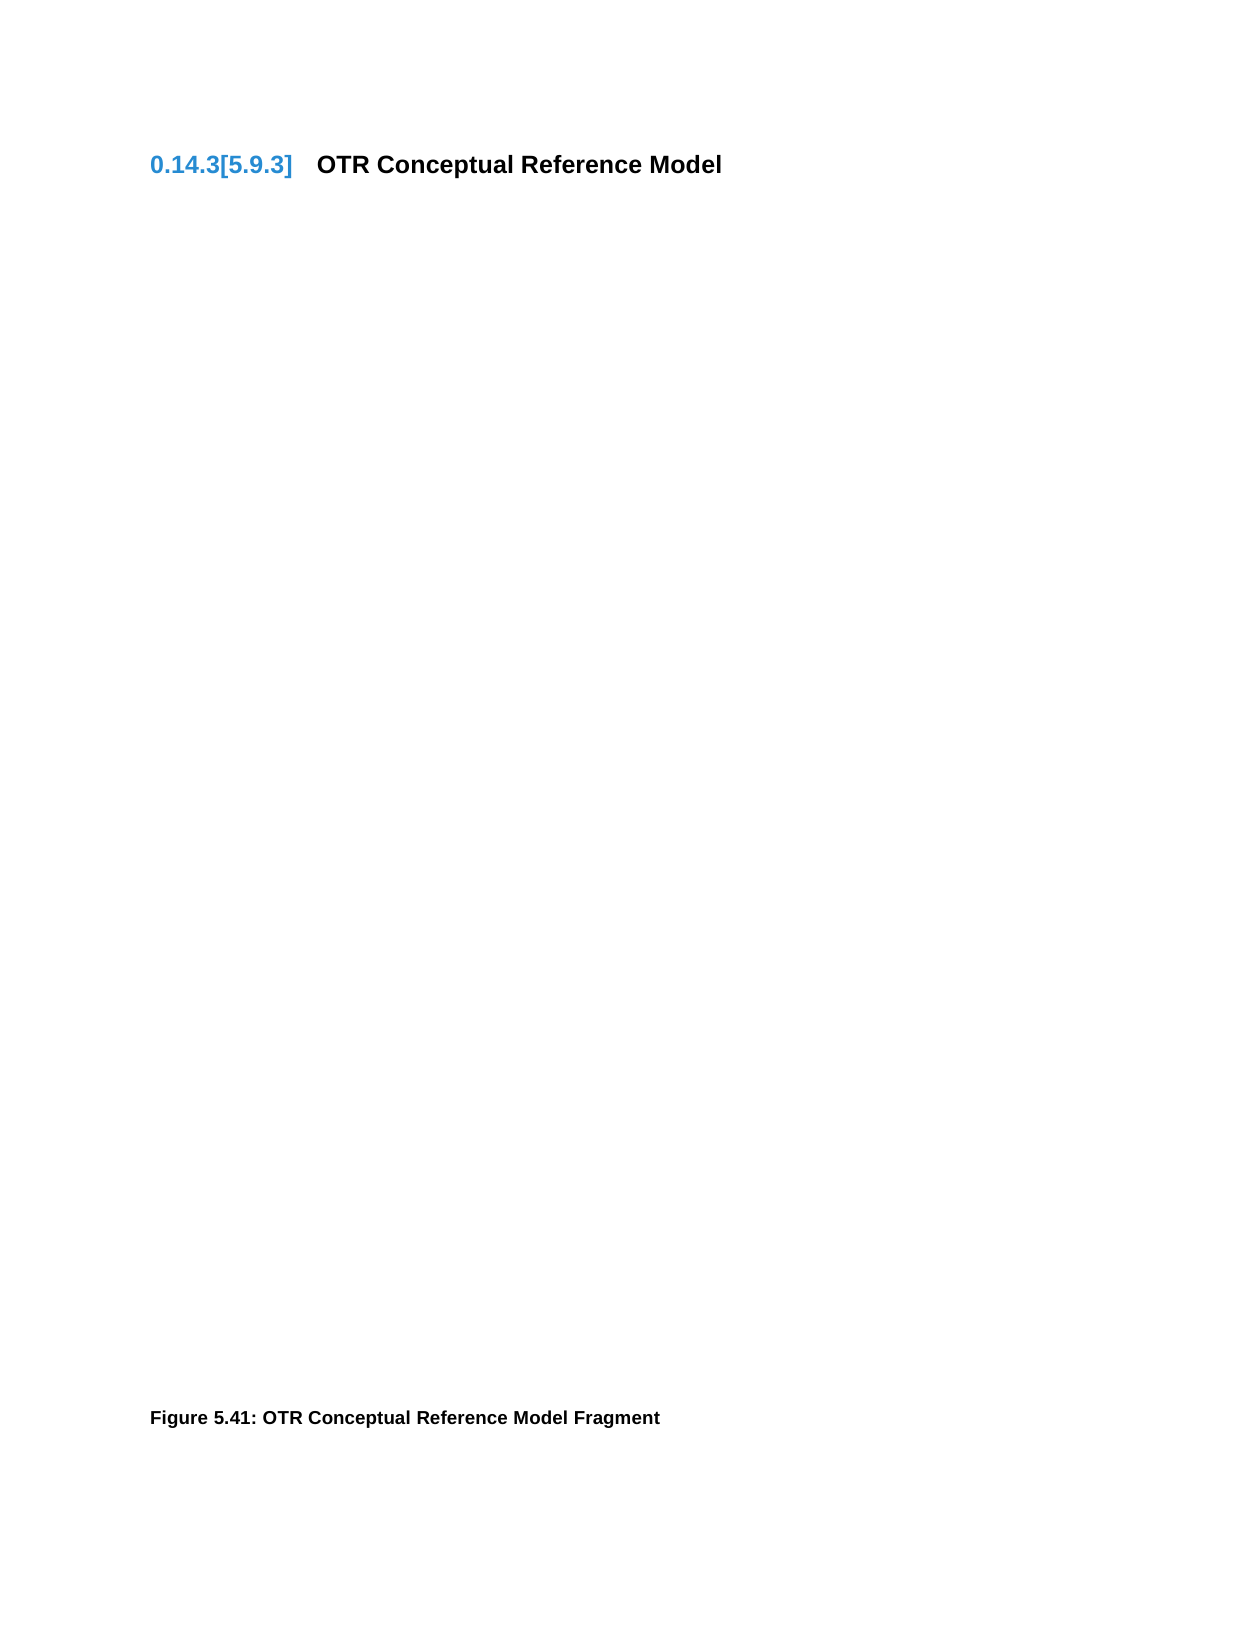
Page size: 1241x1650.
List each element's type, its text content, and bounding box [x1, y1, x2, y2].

subtitle OTR Conceptual Reference Model [150, 150, 1090, 179]
text Figure 5.41: OTR Conceptual Reference Model Fragment [150, 211, 1090, 1428]
